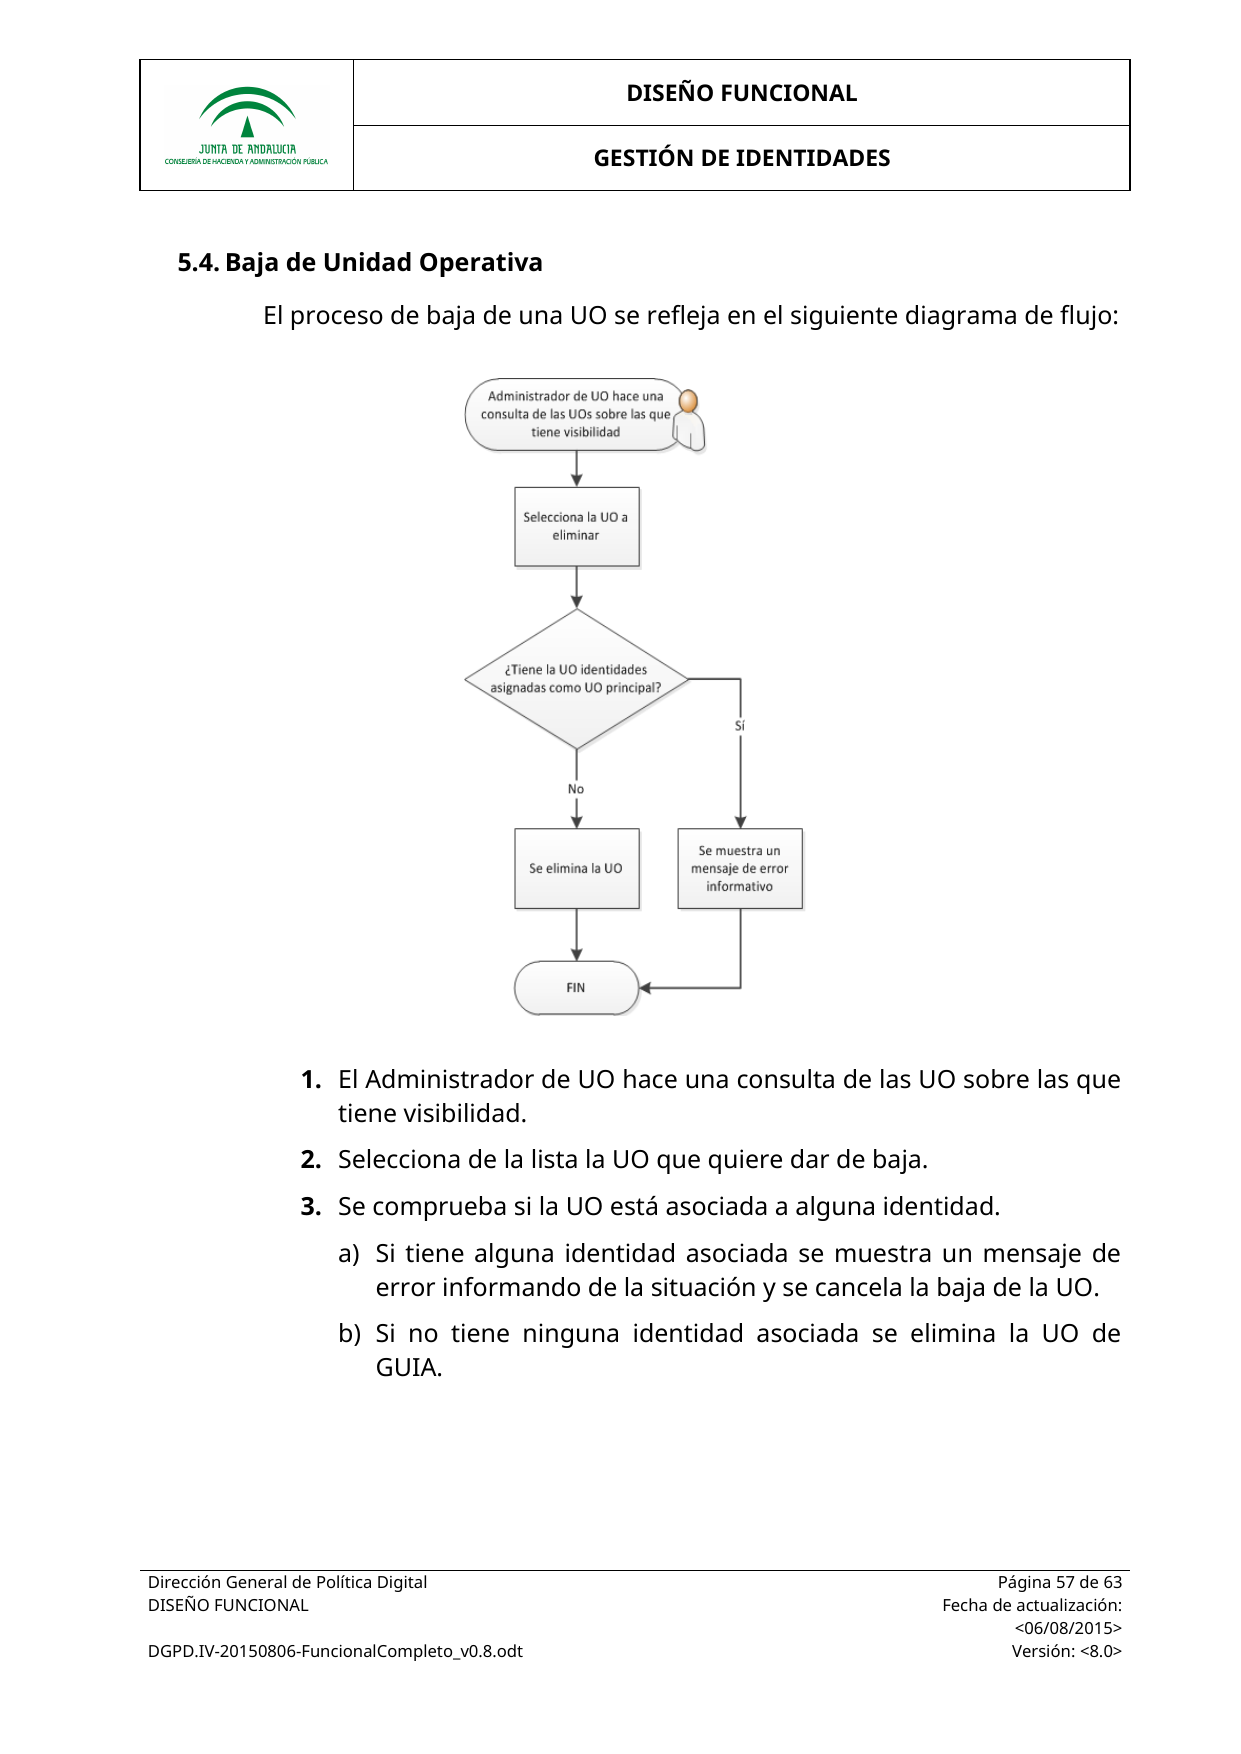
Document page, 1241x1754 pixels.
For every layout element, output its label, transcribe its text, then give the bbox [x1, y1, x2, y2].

list Selecciona de la lista la UO que quiere dar de baja. [300, 1142, 1122, 1176]
picture [164, 85, 330, 165]
text El proceso de baja de una UO se refleja en el siguiente diagrama de flujo: [263, 298, 1122, 332]
list Si no tiene ninguna identidad asociada se elimina la UO de GUIA. [338, 1316, 1122, 1384]
subtitle Baja de Unidad Operativa [177, 245, 1122, 279]
list El Administrador de UO hace una consulta de las UO sobre las que tiene visibilidad. [300, 1062, 1122, 1130]
list Si tiene alguna identidad asociada se muestra un mensaje de error informando de la situación y se cancela la baja de la UO. [338, 1235, 1122, 1303]
list Se comprueba si la UO está asociada a alguna identidad. [300, 1189, 1122, 1223]
